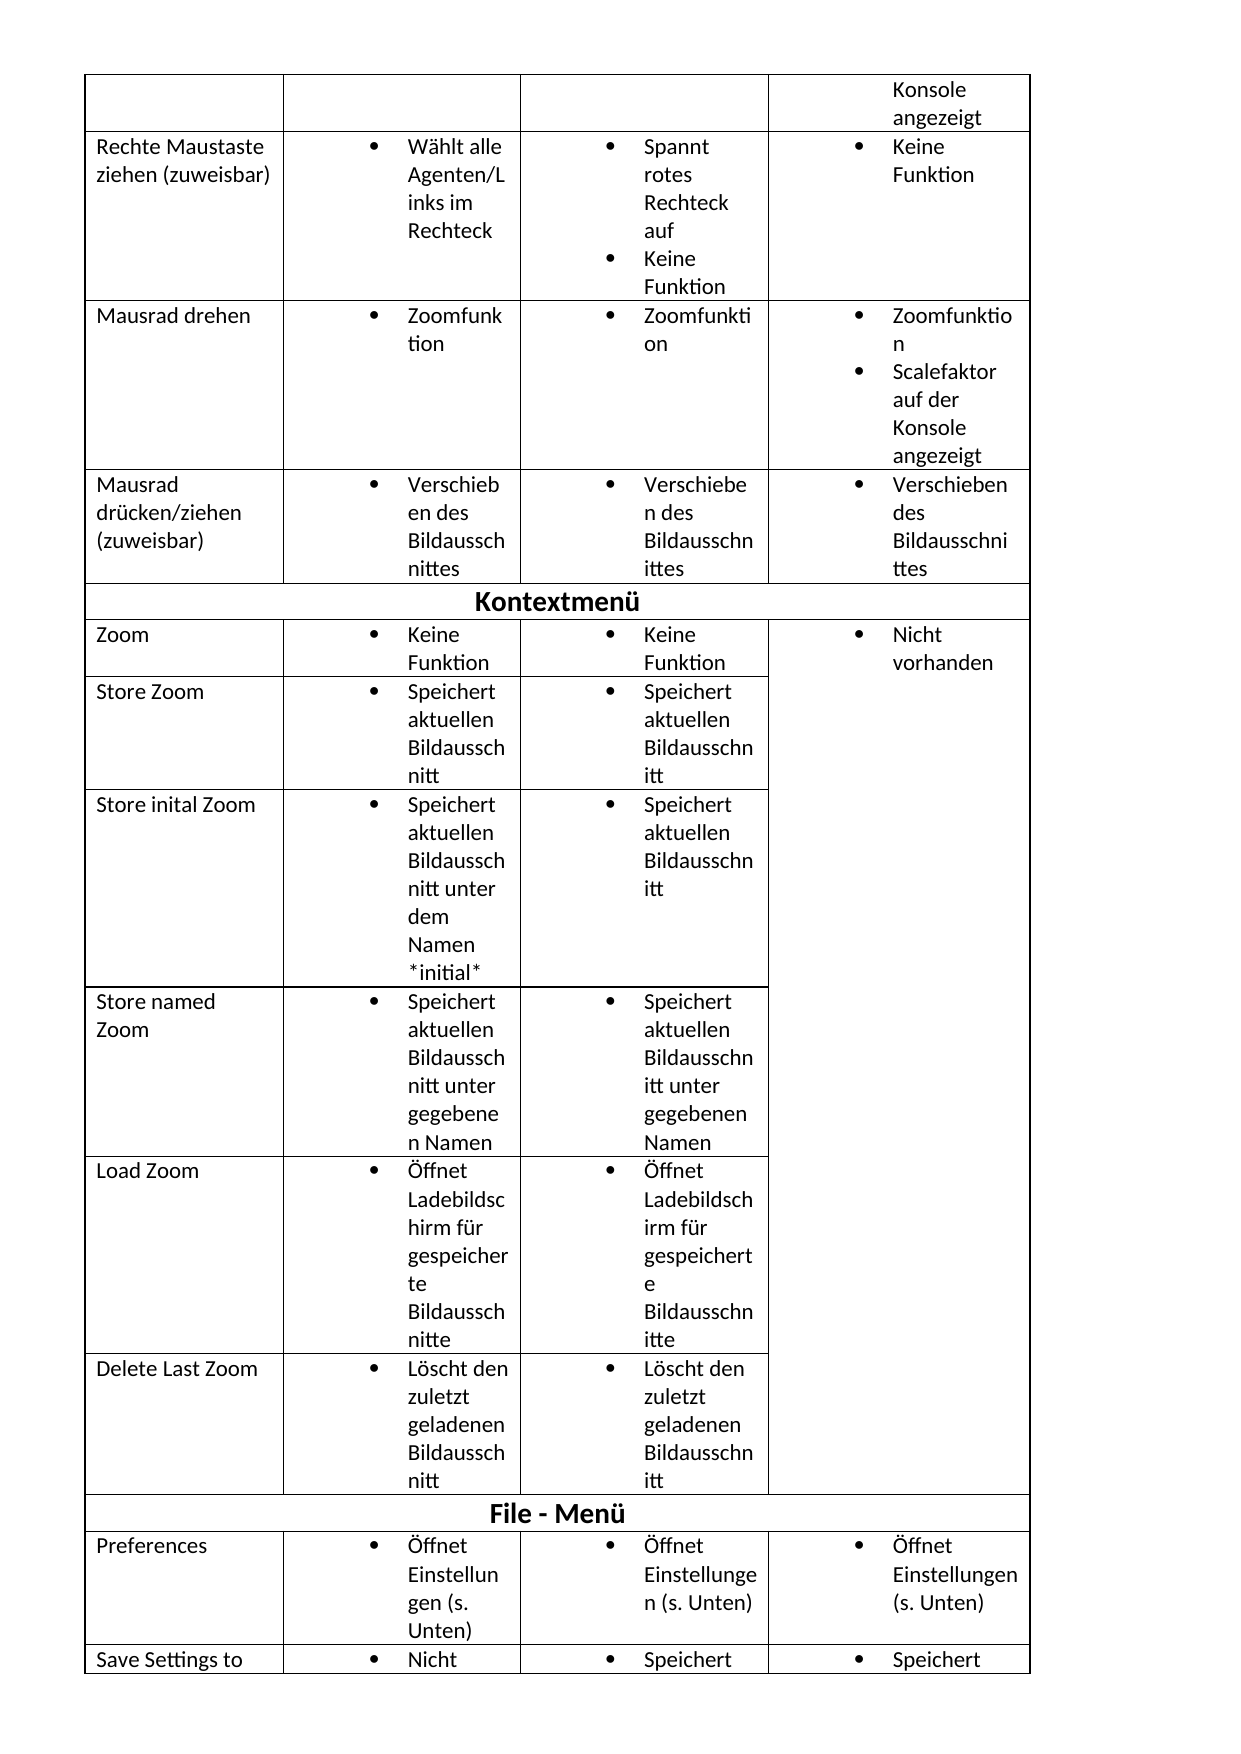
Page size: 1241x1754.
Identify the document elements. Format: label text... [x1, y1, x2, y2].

table_cell Speichert aktuelle Einstellungen ins mvi-Files [769, 1645, 1029, 1673]
table_cell Delete Last Zoom [86, 1354, 283, 1494]
table_cell Load Zoom [86, 1157, 283, 1353]
table_cell Öffnet Ladebildschirm für gespeicherte Bildausschnitte [521, 1157, 768, 1353]
table_cell Speichert aktuellen Bildausschnitt [521, 677, 768, 789]
table_cell [521, 75, 768, 131]
table_cell Mausrad drehen [86, 301, 283, 469]
table_cell Speichert aktuellen Bildausschnitt unter dem Namen *initial* [284, 790, 520, 986]
table_cell Mausrad drücken/ziehen (zuweisbar) [86, 470, 283, 582]
table_cell Löscht den zuletzt geladenen Bildausschnitt [521, 1354, 768, 1494]
table_cell Zoom [86, 620, 283, 676]
table_cell Zoomfunktion Scalefaktor auf der Konsole angezeigt [769, 75, 1029, 131]
table_cell Speichert aktuelle Einstellungen ins mvi-Files [521, 1645, 768, 1673]
table_cell Speichert aktuellen Bildausschnitt unter gegebenen Namen [521, 988, 768, 1156]
table_cell Öffnet Ladebildschirm für gespeicherte Bildausschnitte [284, 1157, 520, 1353]
table_cell Zoomfunktion Scalefaktor auf der Konsole angezeigt [769, 301, 1029, 469]
table_cell [86, 75, 283, 131]
table_cell Store named Zoom [86, 988, 283, 1156]
table_cell Verschieben des Bildausschnittes [284, 470, 520, 582]
table_cell Speichert aktuellen Bildausschnitt [521, 790, 768, 986]
table_cell Nicht vorhanden [769, 620, 1029, 1494]
table_cell Zoomfunktion [521, 301, 768, 469]
table_cell [284, 75, 520, 131]
table_cell Speichert aktuellen Bildausschnitt unter gegebenen Namen [284, 988, 520, 1156]
table_cell Wählt alle Agenten/Links im Rechteck [284, 132, 520, 300]
table_cell Keine Funktion [284, 620, 520, 676]
table_cell Verschieben des Bildausschnittes [769, 470, 1029, 582]
table_cell File - Menü [86, 1495, 1029, 1531]
table_cell Keine Funktion [521, 620, 768, 676]
table_cell Spannt rotes Rechteck auf Keine Funktion [521, 132, 768, 300]
table_cell Öffnet Einstellungen (s. Unten) [521, 1532, 768, 1644]
table_cell Nicht vorhanden [284, 1645, 520, 1673]
table_cell Öffnet Einstellungen (s. Unten) [284, 1532, 520, 1644]
table_cell Store inital Zoom [86, 790, 283, 986]
table_cell Preferences [86, 1532, 283, 1644]
table_cell Rechte Maustaste ziehen (zuweisbar) [86, 132, 283, 300]
table_cell Keine Funktion [769, 132, 1029, 300]
table_cell Löscht den zuletzt geladenen Bildausschnitt [284, 1354, 520, 1494]
table_cell Store Zoom [86, 677, 283, 789]
table_cell Save Settings to [86, 1645, 283, 1673]
table_cell Kontextmenü [86, 584, 1029, 619]
table_cell Öffnet Einstellungen (s. Unten) [769, 1532, 1029, 1644]
table_cell Speichert aktuellen Bildausschnitt [284, 677, 520, 789]
table_cell Verschieben des Bildausschnittes [521, 470, 768, 582]
table_cell Zoomfunktion [284, 301, 520, 469]
